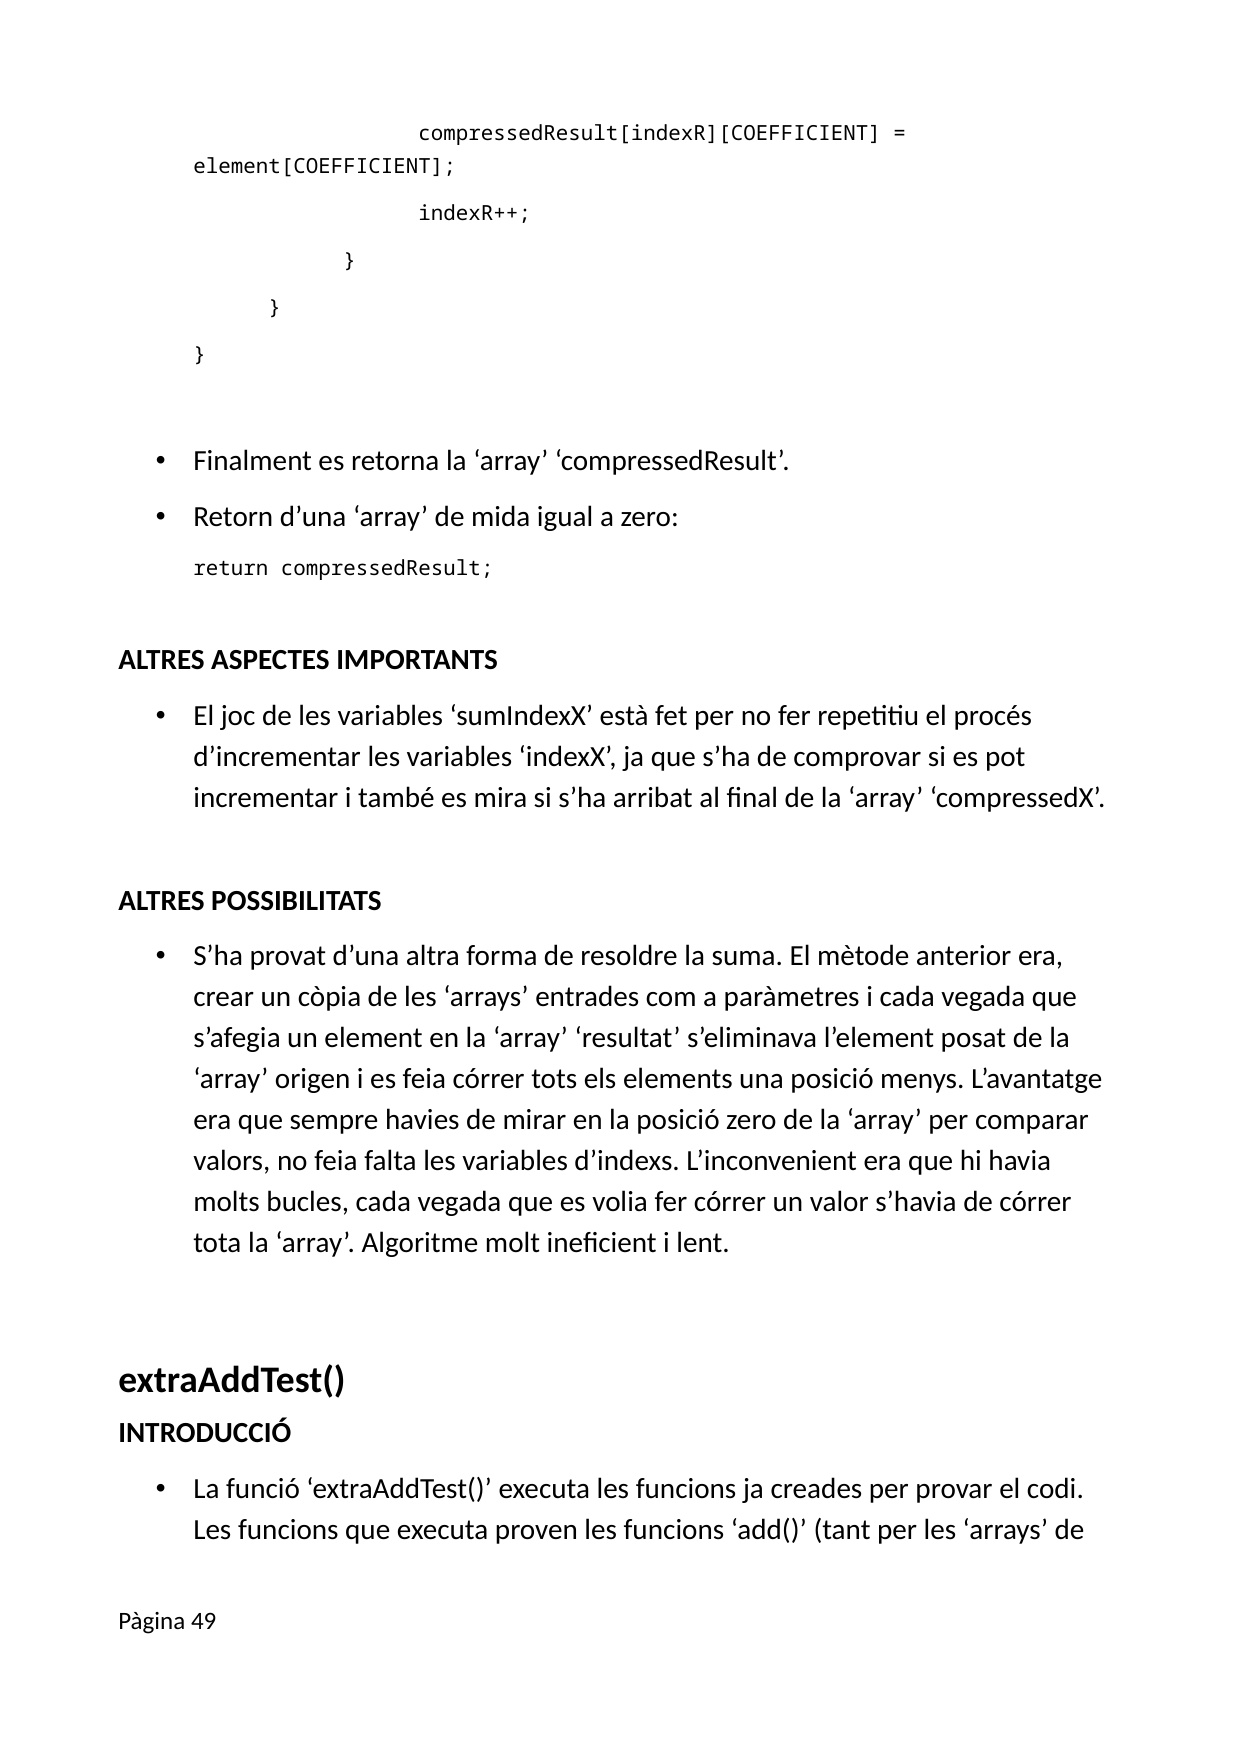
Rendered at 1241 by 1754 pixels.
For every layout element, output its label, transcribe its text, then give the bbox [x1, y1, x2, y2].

list return compressedResult; [156, 553, 1122, 582]
list compressedResult[indexR][COEFFICIENT] = element[COEFFICIENT]; [156, 118, 1122, 179]
list } [156, 245, 1122, 273]
subtitle extraAddTest() [118, 1356, 1122, 1402]
list El joc de les variables ‘sumIndexX’ està fet per no fer repetitiu el procés d’incrementar les variables ‘indexX’, ja que s’ha de comprovar si es pot incrementar i també es mira si s’ha arribat al final de la ‘array’ ‘compressedX’. [156, 697, 1122, 814]
list } [156, 339, 1122, 368]
list indexR++; [156, 198, 1122, 226]
text INTRODUCCIÓ [118, 1414, 1122, 1450]
text ALTRES POSSIBILITATS [118, 882, 1122, 917]
list La funció ‘extraAddTest()’ executa les funcions ja creades per provar el codi. Les funcions que executa proven les funcions ‘add()’ (tant per les ‘arrays’ de [156, 1470, 1122, 1546]
text ALTRES ASPECTES IMPORTANTS [118, 641, 1122, 677]
list Finalment es retorna la ‘array’ ‘compressedResult’. [156, 442, 1122, 478]
list S’ha provat d’una altra forma de resoldre la suma. El mètode anterior era, crear un còpia de les ‘arrays’ entrades com a paràmetres i cada vegada que s’afegia un element en la ‘array’ ‘resultat’ s’eliminava l’element posat de la ‘array’ origen i es feia córrer tots els elements una posició menys. L’avantatge era que sempre havies de mirar en la posició zero de la ‘array’ per comparar valors, no feia falta les variables d’indexs. L’inconvenient era que hi havia molts bucles, cada vegada que es volia fer córrer un valor s’havia de córrer tota la ‘array’. Algoritme molt ineficient i lent. [156, 937, 1122, 1259]
list } [156, 292, 1122, 321]
list Retorn d’una ‘array’ de mida igual a zero: [156, 498, 1122, 533]
